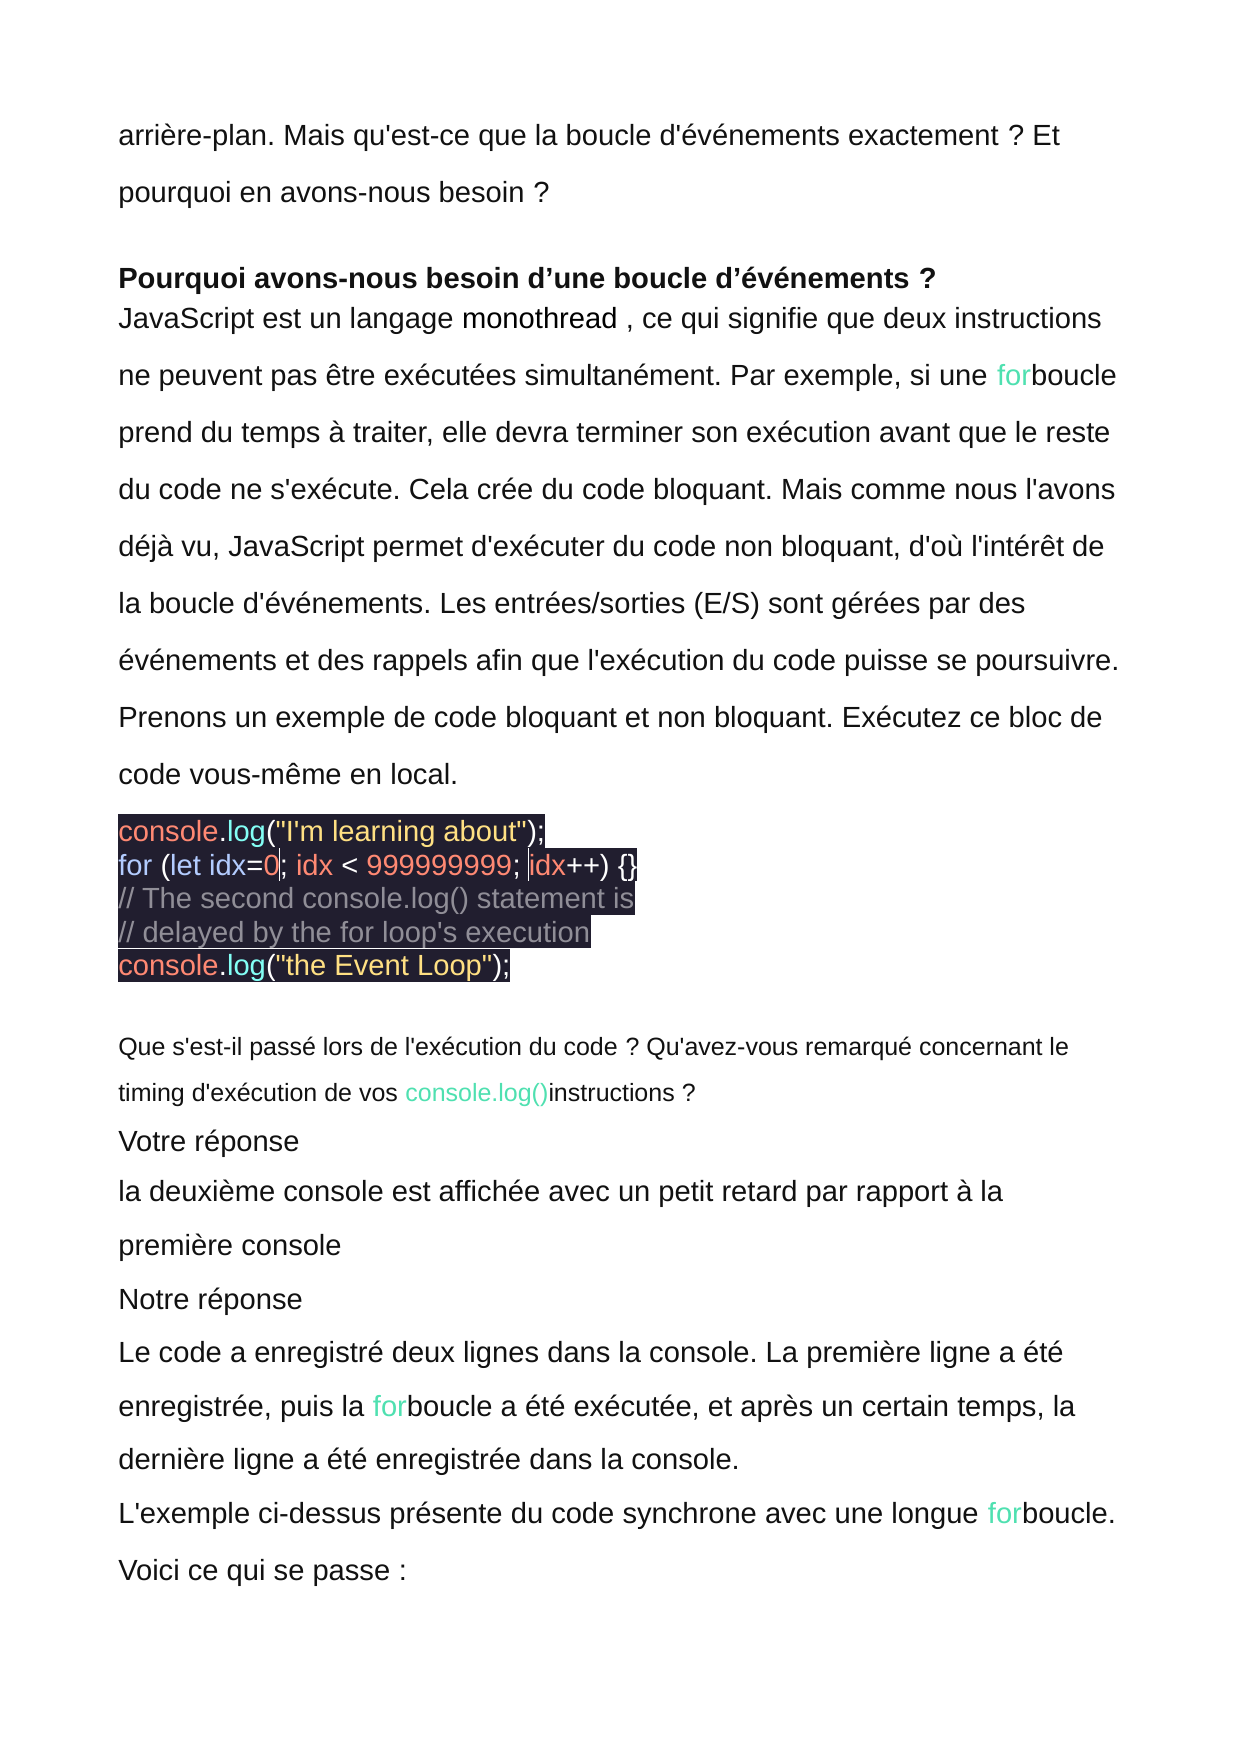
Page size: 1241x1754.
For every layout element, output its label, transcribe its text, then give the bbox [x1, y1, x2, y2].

text Que s'est-il passé lors de l'exécution du code ? Qu'avez-vous remarqué concernant le timing d'exécution de vos console.log()instructions ? [118, 1032, 1122, 1107]
text la deuxième console est affichée avec un petit retard par rapport à la première console [118, 1174, 1122, 1262]
text Votre réponse [118, 1124, 1122, 1158]
text console.log("the Event Loop"); [118, 948, 1122, 982]
text Notre réponse [118, 1282, 1122, 1315]
text // The second console.log() statement is [118, 881, 1122, 915]
text JavaScript est un langage monothread , ce qui signifie que deux instructions ne peuvent pas être exécutées simultanément. Par exemple, si une forboucle prend du temps à traiter, elle devra terminer son exécution avant que le reste du code ne s'exécute. Cela crée du code bloquant. Mais comme nous l'avons déjà vu, JavaScript permet d'exécuter du code non bloquant, d'où l'intérêt de la boucle d'événements. Les entrées/sorties (E/S) sont gérées par des événements et des rappels afin que l'exécution du code puisse se poursuivre. Prenons un exemple de code bloquant et non bloquant. Exécutez ce bloc de code vous-même en local. [118, 301, 1122, 791]
text Réponse libre [118, 982, 1122, 1016]
text console.log("I'm learning about"); [118, 814, 1122, 848]
text // delayed by the for loop's execution [118, 915, 1122, 948]
text L'exemple ci-dessus présente du code synchrone avec une longue forboucle. Voici ce qui se passe : [118, 1496, 1122, 1586]
text for (let idx=0; idx < 999999999; idx++) {} [118, 848, 1122, 881]
text arrière-plan. Mais qu'est-ce que la boucle d'événements exactement ? Et pourquoi en avons-nous besoin ? [118, 118, 1122, 209]
subtitle Pourquoi avons-nous besoin d’une boucle d’événements ? [118, 261, 1122, 295]
text Le code a enregistré deux lignes dans la console. La première ligne a été enregistrée, puis la forboucle a été exécutée, et après un certain temps, la dernière ligne a été enregistrée dans la console. [118, 1335, 1122, 1476]
